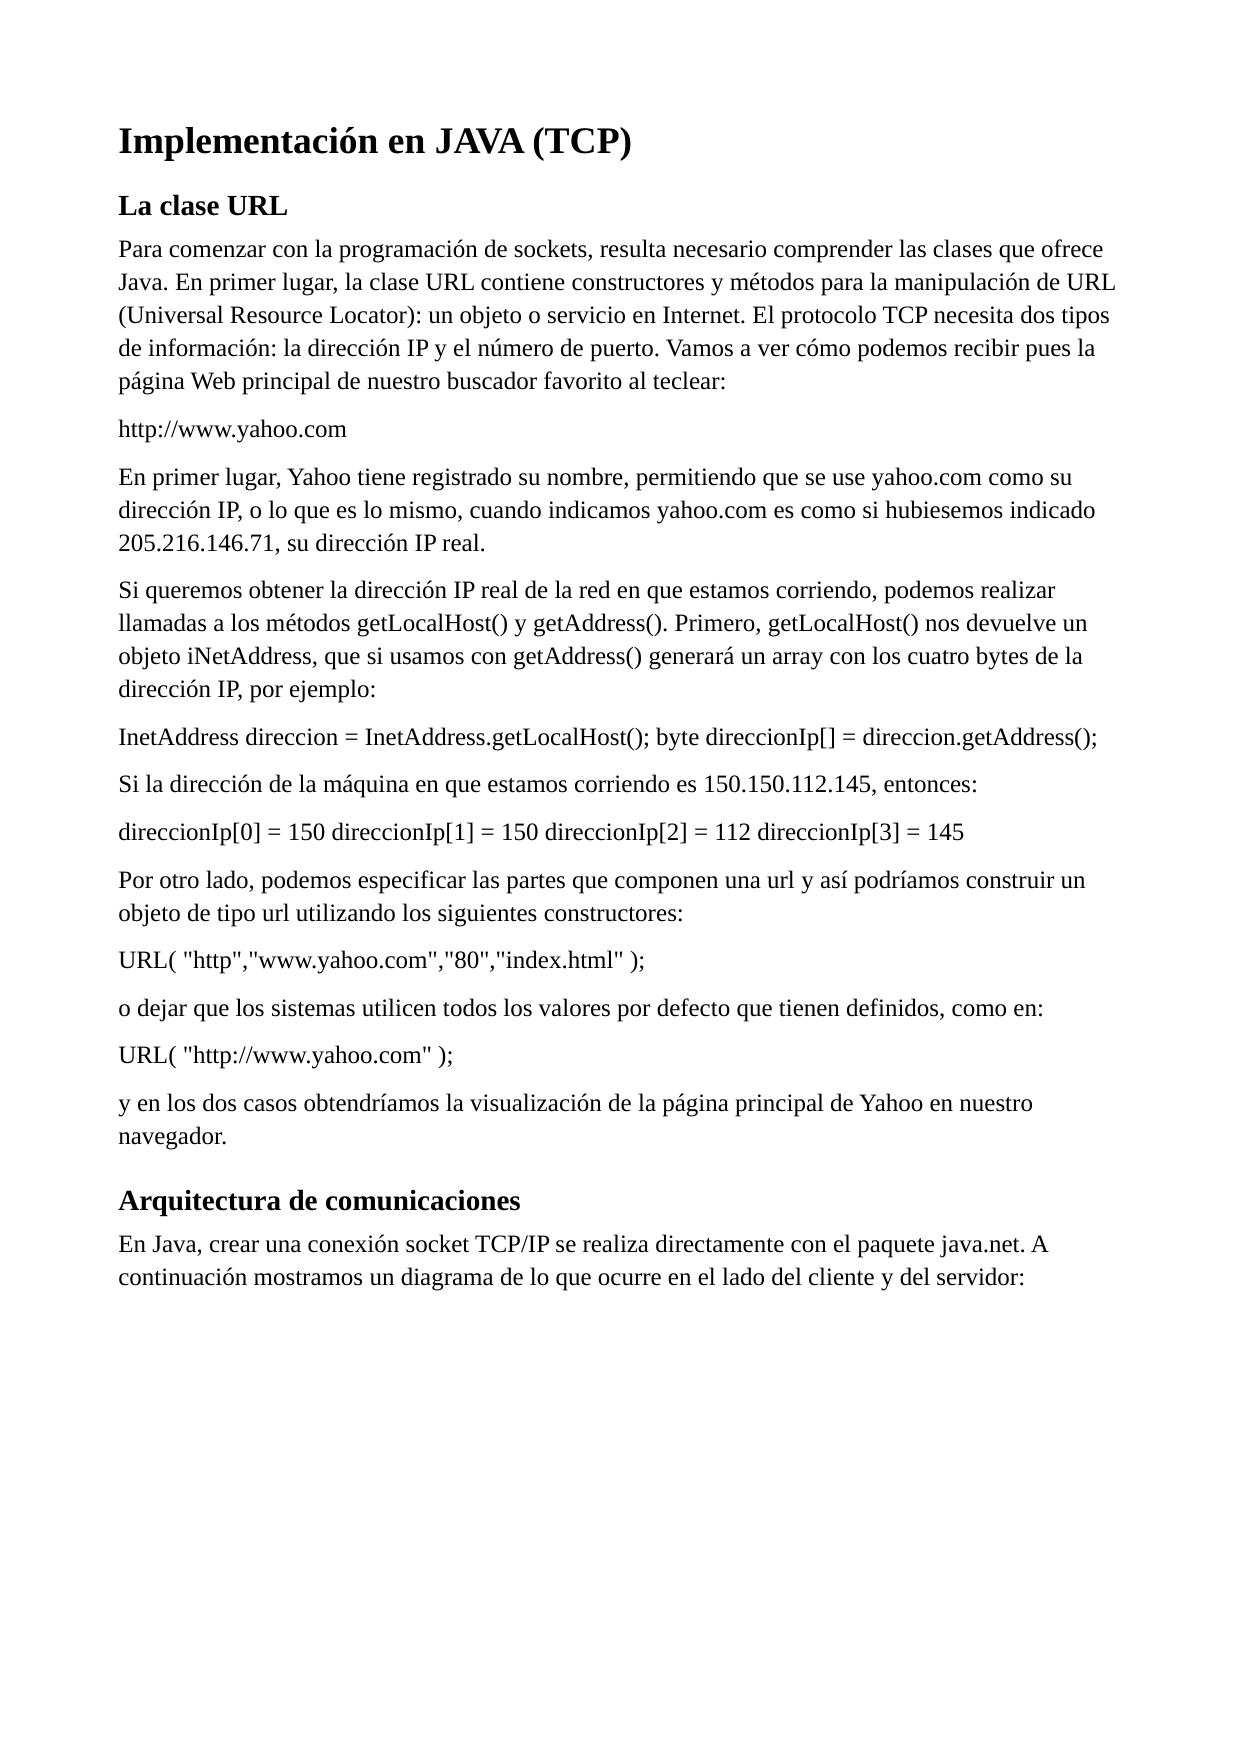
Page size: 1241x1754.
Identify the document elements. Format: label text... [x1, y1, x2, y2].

text Si la dirección de la máquina en que estamos corriendo es 150.150.112.145, entonces: [118, 769, 1122, 798]
text y en los dos casos obtendríamos la visualización de la página principal de Yahoo en nuestro navegador. [118, 1088, 1122, 1150]
text Para comenzar con la programación de sockets, resulta necesario comprender las clases que ofrece Java. En primer lugar, la clase URL contiene constructores y métodos para la manipulación de URL (Universal Resource Locator): un objeto o servicio en Internet. El protocolo TCP necesita dos tipos de información: la dirección IP y el número de puerto. Vamos a ver cómo podemos recibir pues la página Web principal de nuestro buscador favorito al teclear: [118, 234, 1122, 395]
text Si queremos obtener la dirección IP real de la red en que estamos corriendo, podemos realizar llamadas a los métodos getLocalHost() y getAddress(). Primero, getLocalHost() nos devuelve un objeto iNetAddress, que si usamos con getAddress() generará un array con los cuatro bytes de la dirección IP, por ejemplo: [118, 575, 1122, 703]
text Por otro lado, podemos especificar las partes que componen una url y así podríamos construir un objeto de tipo url utilizando los siguientes constructores: [118, 865, 1122, 927]
text InetAddress direccion = InetAddress.getLocalHost(); byte direccionIp[] = direccion.getAddress(); [118, 722, 1122, 751]
subtitle Implementación en JAVA (TCP) [118, 118, 1122, 161]
text http://www.yahoo.com [118, 414, 1122, 443]
text URL( "http://www.yahoo.com" ); [118, 1041, 1122, 1069]
text direccionIp[0] = 150 direccionIp[1] = 150 direccionIp[2] = 112 direccionIp[3] = 145 [118, 817, 1122, 846]
text En primer lugar, Yahoo tiene registrado su nombre, permitiendo que se use yahoo.com como su dirección IP, o lo que es lo mismo, cuando indicamos yahoo.com es como si hubiesemos indicado 205.216.146.71, su dirección IP real. [118, 462, 1122, 556]
text En Java, crear una conexión socket TCP/IP se realiza directamente con el paquete java.net. A continuación mostramos un diagrama de lo que ocurre en el lado del cliente y del servidor: [118, 1229, 1122, 1291]
subtitle La clase URL [118, 188, 1122, 222]
text o dejar que los sistemas utilicen todos los valores por defecto que tienen definidos, como en: [118, 993, 1122, 1022]
text URL( "http","www.yahoo.com","80","index.html" ); [118, 945, 1122, 974]
subtitle Arquitectura de comunicaciones [118, 1183, 1122, 1217]
